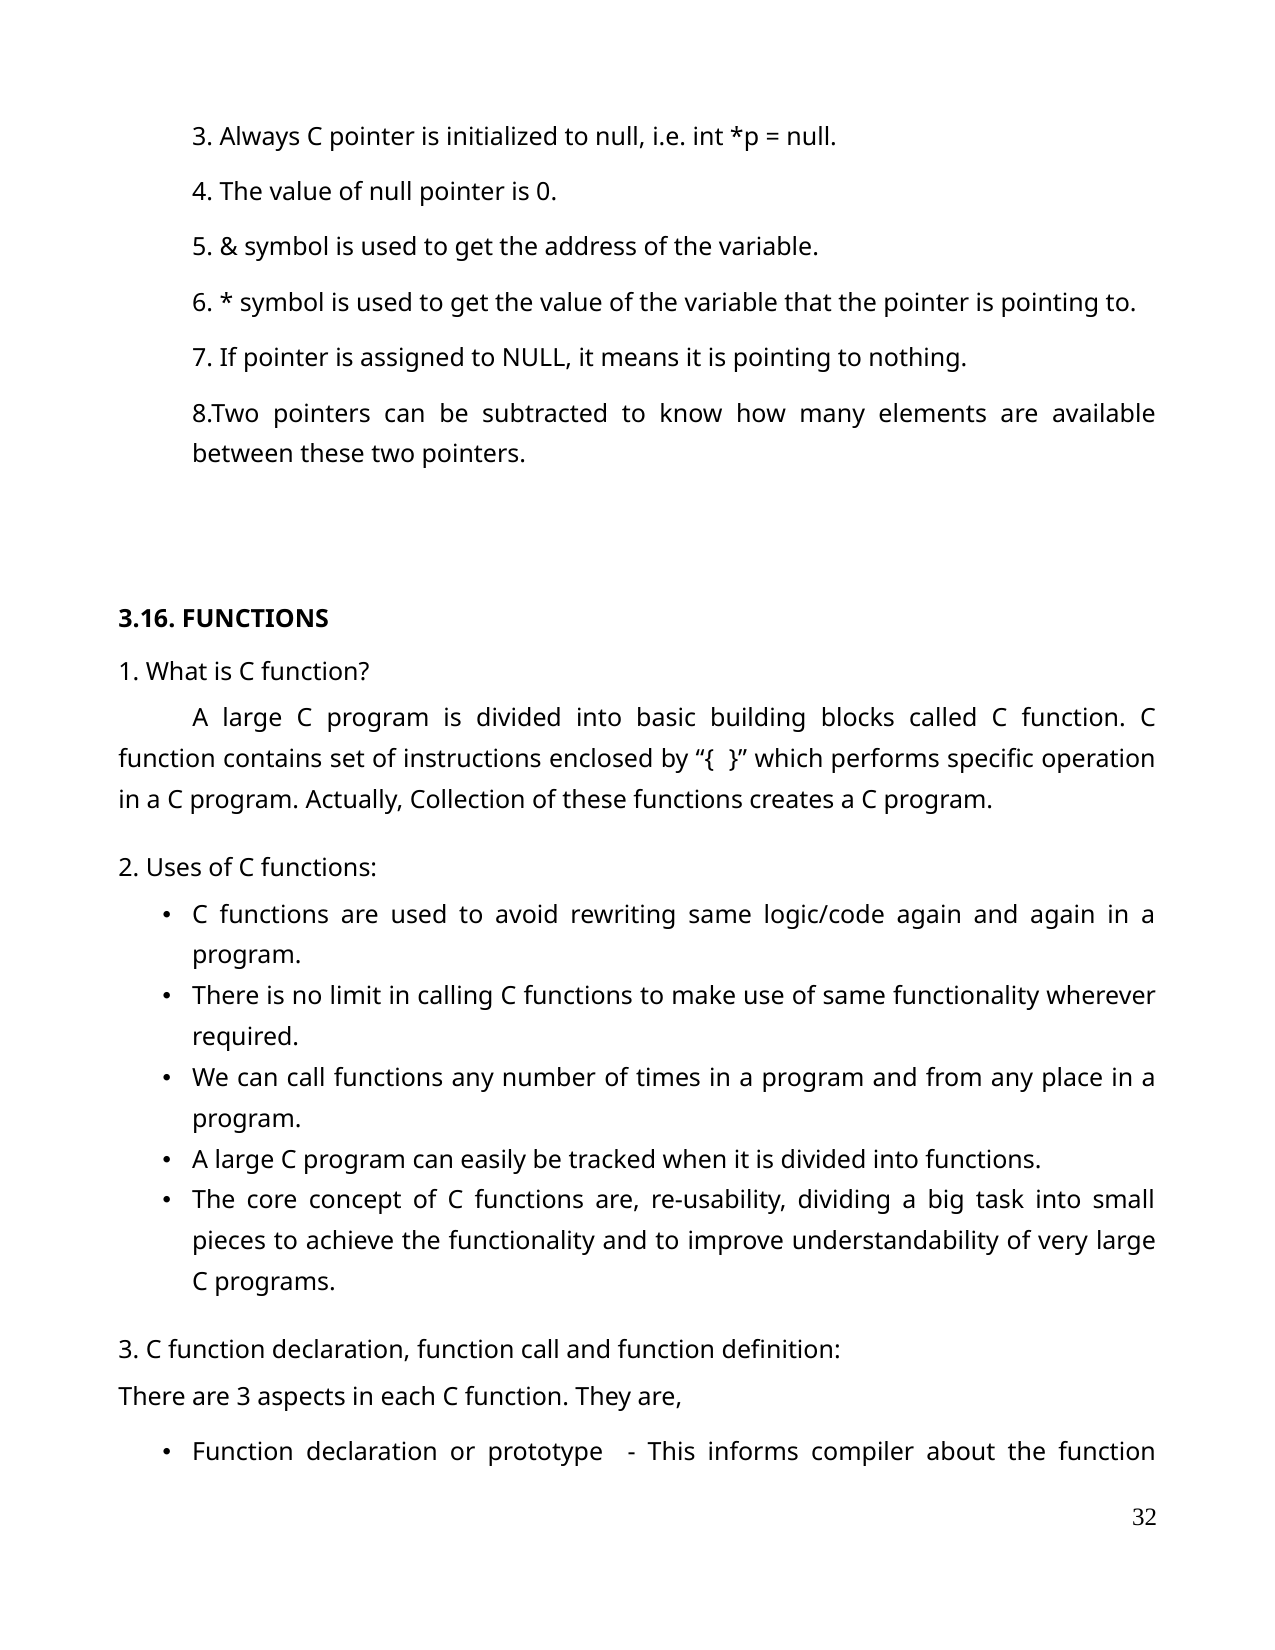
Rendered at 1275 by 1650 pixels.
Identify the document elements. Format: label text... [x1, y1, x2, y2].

text 3.16. FUNCTIONS [118, 600, 1157, 634]
subtitle 1. What is C function? [118, 653, 1157, 688]
list 7. If pointer is assigned to NULL, it means it is pointing to nothing. [118, 340, 1157, 374]
subtitle 3. C function declaration, function call and function definition: [118, 1332, 1157, 1366]
list C functions are used to avoid rewriting same logic/code again and again in a program. [162, 896, 1157, 971]
list A large C program can easily be tracked when it is divided into functions. [162, 1141, 1157, 1175]
list We can call functions any number of times in a program and from any place in a program. [162, 1059, 1157, 1134]
list There is no limit in calling C functions to make use of same functionality wherever required. [162, 978, 1157, 1053]
text There are 3 aspects in each C function. They are, [118, 1378, 1157, 1412]
list The core concept of C functions are, re-usability, dividing a big task into small pieces to achieve the functionality and to improve understandability of very large C programs. [162, 1182, 1157, 1298]
list 6. * symbol is used to get the value of the variable that the pointer is pointing to. [118, 284, 1157, 318]
text A large C program is divided into basic building blocks called C function. C function contains set of instructions enclosed by “{ }” which performs specific operation in a C program. Actually, Collection of these functions creates a C program. [118, 700, 1157, 816]
subtitle 2. Uses of C functions: [118, 850, 1157, 884]
list 5. & symbol is used to get the address of the variable. [118, 229, 1157, 263]
list 4. The value of null pointer is 0. [118, 173, 1157, 208]
list 8.Two pointers can be subtracted to know how many elements are available between these two pointers. [118, 395, 1157, 470]
list 3. Always C pointer is initialized to null, i.e. int *p = null. [118, 118, 1157, 152]
list Function declaration or prototype - This informs compiler about the function [162, 1434, 1157, 1468]
